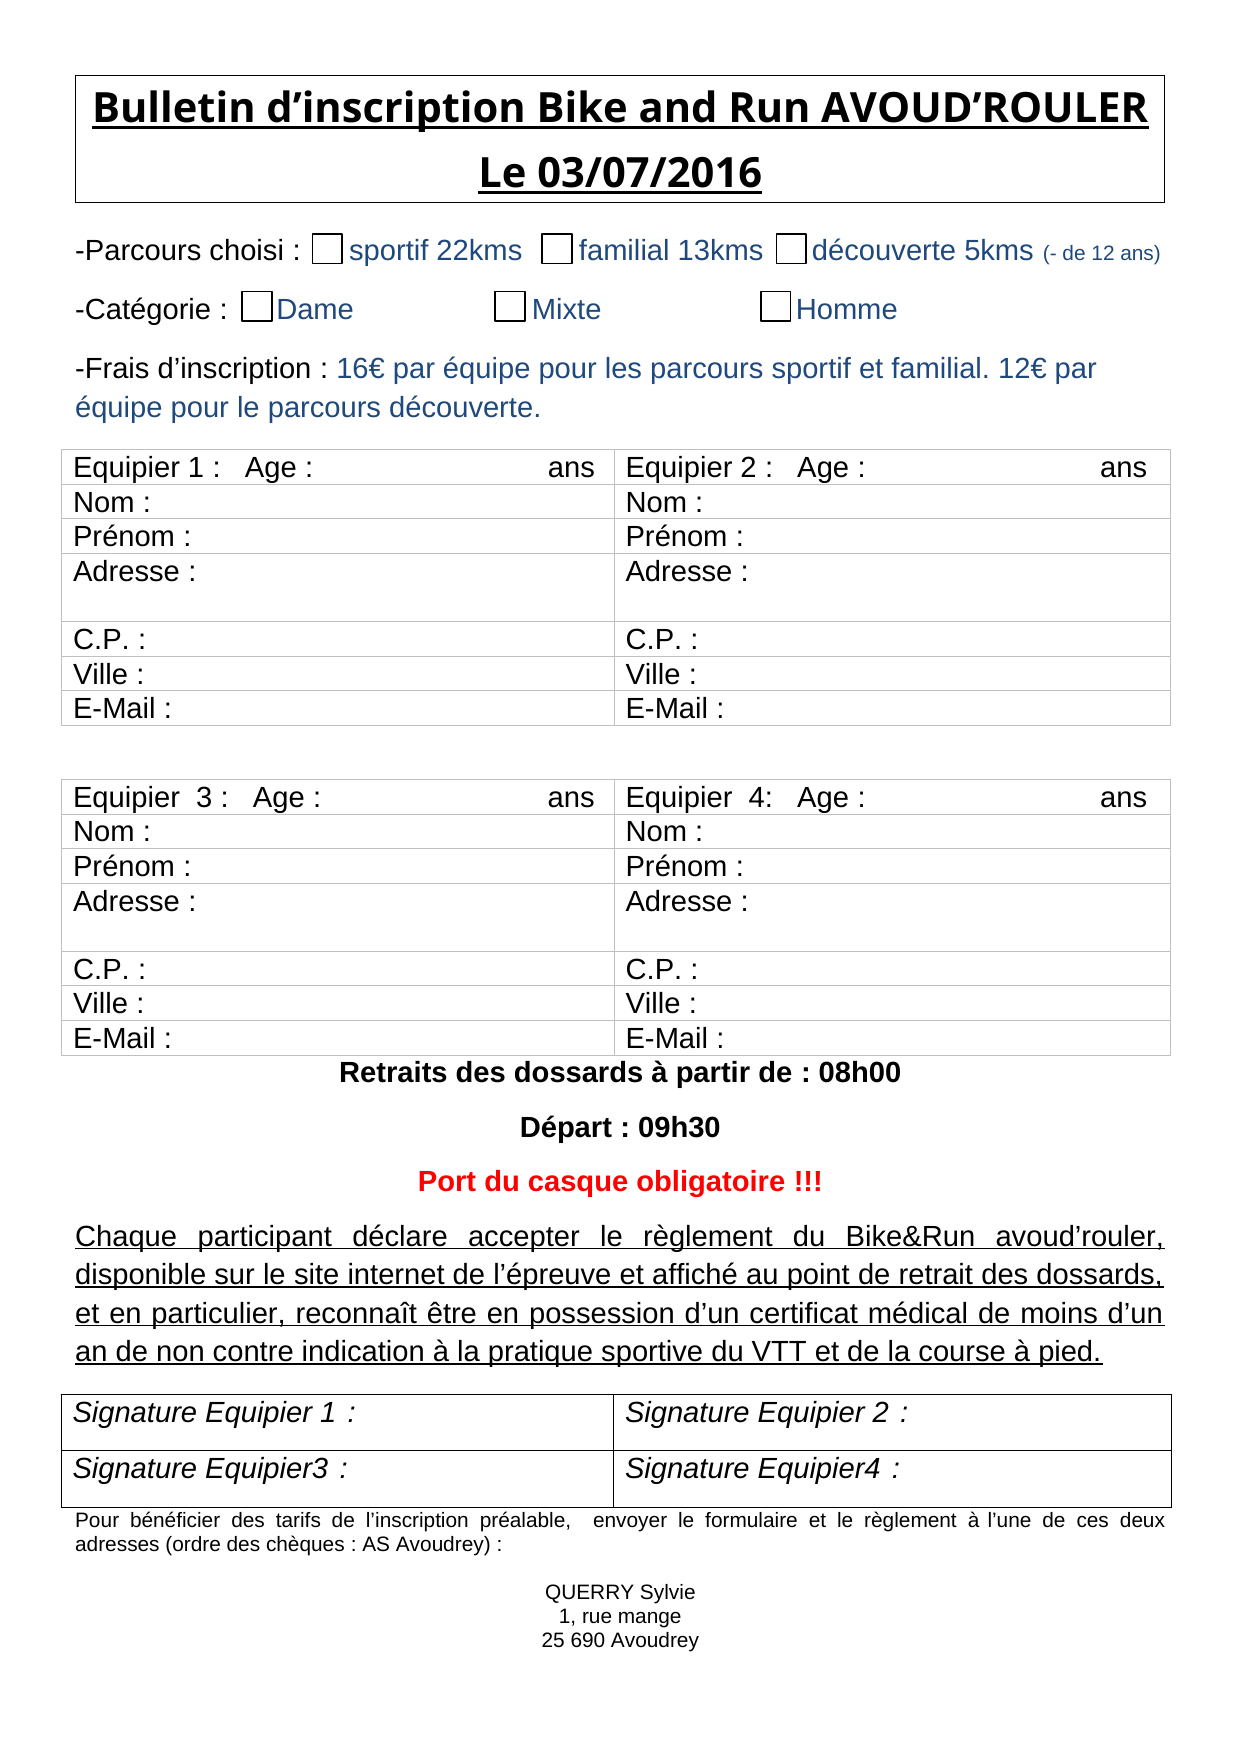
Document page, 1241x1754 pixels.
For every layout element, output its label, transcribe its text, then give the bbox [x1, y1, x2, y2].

text -Parcours choisi : sportif 22kms familial 13kms découverte 5kms (- de 12 ans) [75, 232, 1165, 266]
text Bulletin d’inscription Bike and Run AVOUD’ROULER Le 03/07/2016 [76, 76, 1164, 202]
table_header Equipier 4: Age : ans [615, 780, 1170, 813]
text Port du casque obligatoire !!! [75, 1164, 1165, 1198]
table_header Signature Equipier 2 : [614, 1395, 1171, 1450]
table_cell C.P. : [615, 952, 1170, 985]
text Retraits des dossards à partir de : 08h00 [75, 1056, 1165, 1089]
table_cell C.P. : [62, 622, 614, 656]
table_cell Ville : [62, 986, 614, 1020]
table_cell Signature Equipier3 : [62, 1451, 613, 1507]
text Pour bénéficier des tarifs de l’inscription préalable, envoyer le formulaire et le règlement à l’une de ces deux adresses (ordre des chèques : AS Avoudrey) : [75, 1508, 1165, 1556]
table_cell E-Mail : [615, 691, 1170, 725]
table_cell C.P. : [615, 622, 1170, 656]
table_cell Nom : [615, 485, 1170, 518]
table_header Equipier 2 : Age : ans [615, 450, 1170, 484]
table_cell Nom : [615, 815, 1170, 848]
table_cell Signature Equipier4 : [614, 1451, 1171, 1507]
table_cell Adresse : [615, 554, 1170, 621]
text Chaque participant déclare accepter le règlement du Bike&Run avoud’rouler, [75, 1219, 1165, 1248]
text -Frais d’inscription : 16€ par équipe pour les parcours sportif et familial. 12€ par équipe pour le parcours découverte. [75, 351, 1165, 423]
text Départ : 09h30 [75, 1110, 1165, 1143]
table_header Equipier 1 : Age : ans [62, 450, 614, 484]
table_cell E-Mail : [615, 1021, 1170, 1054]
table_cell Ville : [62, 657, 614, 690]
table_cell Prénom : [62, 519, 614, 553]
table_cell Prénom : [615, 519, 1170, 553]
text QUERRY Sylvie [75, 1580, 1165, 1604]
table_header Equipier 3 : Age : ans [62, 780, 614, 813]
table_header Signature Equipier 1 : [62, 1395, 613, 1450]
text 25 690 Avoudrey [75, 1628, 1165, 1652]
text an de non contre indication à la pratique sportive du VTT et de la course à pied. [75, 1326, 1165, 1368]
table_cell Ville : [615, 986, 1170, 1020]
table_cell C.P. : [62, 952, 614, 985]
table_cell E-Mail : [62, 691, 614, 725]
text disponible sur le site internet de l’épreuve et affiché au point de retrait des dossards, et en particulier, reconnaît être en possession d’un certificat médical de moins d’un [75, 1249, 1165, 1325]
table_cell Nom : [62, 485, 614, 518]
table_cell Prénom : [62, 849, 614, 883]
table_cell Adresse : [62, 554, 614, 621]
text -Catégorie : Dame Mixte Homme [75, 292, 1165, 325]
text 1, rue mange [75, 1604, 1165, 1628]
table_cell Adresse : [615, 884, 1170, 951]
table_cell Ville : [615, 657, 1170, 690]
table_cell Nom : [62, 815, 614, 848]
table_cell E-Mail : [62, 1021, 614, 1054]
table_cell Prénom : [615, 849, 1170, 883]
table_cell Adresse : [62, 884, 614, 951]
